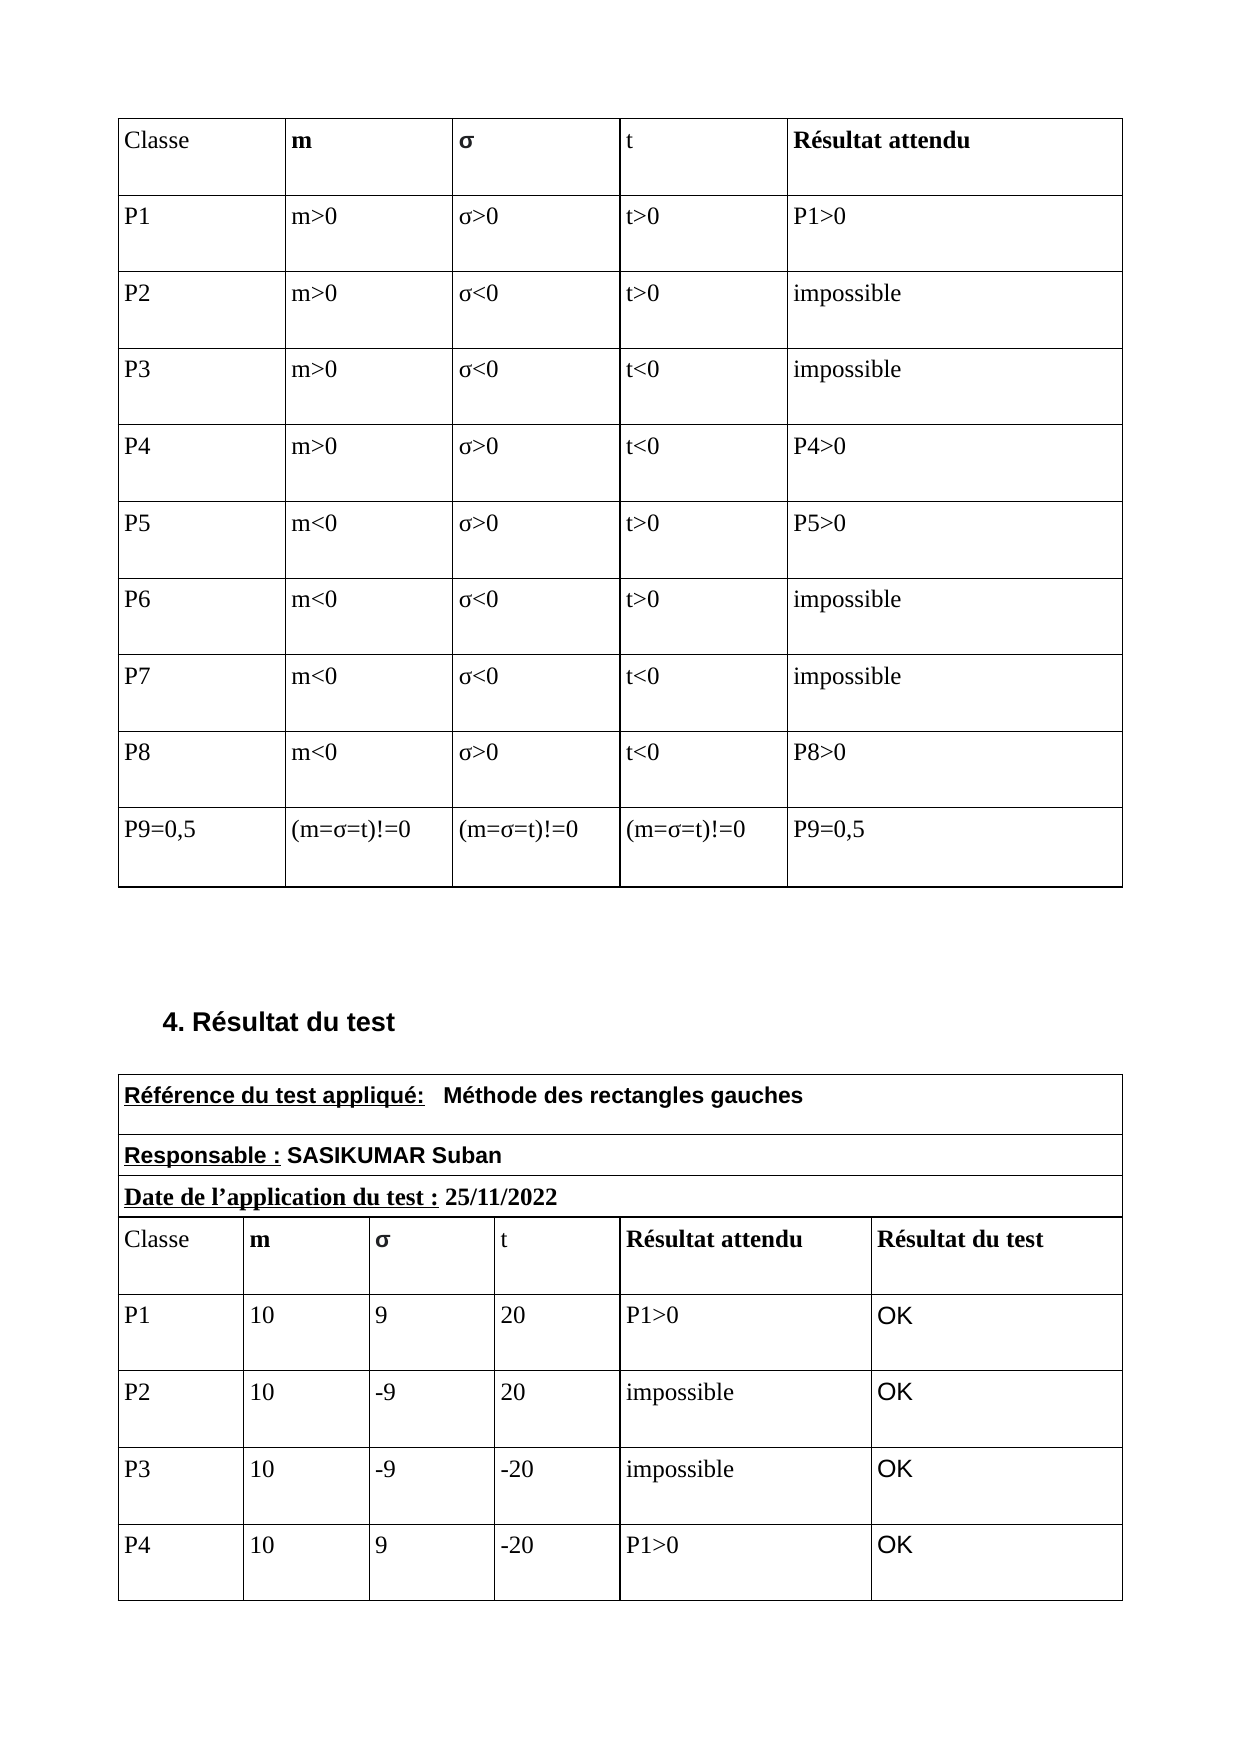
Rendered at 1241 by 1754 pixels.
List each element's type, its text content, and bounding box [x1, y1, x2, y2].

table_cell m>0 [286, 272, 452, 348]
table_header Résultat du test [872, 1218, 1122, 1294]
table_header Classe [119, 1218, 243, 1294]
table_cell P6 [119, 579, 285, 654]
table_cell P1 [119, 1295, 243, 1370]
table_cell -20 [495, 1525, 619, 1600]
table_cell P1 [119, 196, 285, 271]
table_cell P9=0,5 [119, 808, 285, 886]
table_cell σ<0 [453, 349, 619, 424]
table_cell 20 [495, 1295, 619, 1370]
table_cell t<0 [621, 655, 787, 731]
table_cell 20 [495, 1371, 619, 1447]
table_cell σ>0 [453, 502, 619, 577]
table_cell (m=σ=t)!=0 [286, 808, 452, 886]
table_cell t<0 [621, 425, 787, 501]
table_cell P4>0 [788, 425, 1122, 501]
table_cell impossible [621, 1448, 871, 1523]
table_header Classe [119, 119, 285, 195]
table_cell impossible [788, 579, 1122, 654]
table_cell Responsable : SASIKUMAR Suban [119, 1135, 1122, 1175]
table_cell OK [872, 1448, 1122, 1523]
table_cell (m=σ=t)!=0 [453, 808, 619, 886]
table_cell P1>0 [788, 196, 1122, 271]
table_header t [495, 1218, 619, 1294]
table_cell 10 [244, 1448, 369, 1523]
table_cell Date de l’application du test : 25/11/2022 [119, 1176, 1122, 1216]
table_cell OK [872, 1295, 1122, 1370]
table_cell P8>0 [788, 732, 1122, 807]
table_cell 9 [370, 1295, 494, 1370]
table_cell P1>0 [621, 1525, 871, 1600]
table_cell P3 [119, 349, 285, 424]
table_cell t<0 [621, 349, 787, 424]
table_header Résultat attendu [788, 119, 1122, 195]
table_cell σ>0 [453, 425, 619, 501]
table_cell -20 [495, 1448, 619, 1523]
table_cell m>0 [286, 196, 452, 271]
table_cell P2 [119, 1371, 243, 1447]
table_cell P9=0,5 [788, 808, 1122, 886]
table_cell OK [872, 1525, 1122, 1600]
table_header t [621, 119, 787, 195]
table_cell 10 [244, 1371, 369, 1447]
table_cell m<0 [286, 579, 452, 654]
table_cell -9 [370, 1371, 494, 1447]
table_header σ [370, 1218, 494, 1294]
table_header m [286, 119, 452, 195]
table_cell t<0 [621, 732, 787, 807]
table_cell m>0 [286, 425, 452, 501]
table_cell P5 [119, 502, 285, 577]
table_cell impossible [788, 272, 1122, 348]
table_cell -9 [370, 1448, 494, 1523]
table_cell σ>0 [453, 732, 619, 807]
table_cell P3 [119, 1448, 243, 1523]
table_header Résultat attendu [621, 1218, 871, 1294]
table_cell m<0 [286, 502, 452, 577]
table_cell t>0 [621, 579, 787, 654]
table_cell m>0 [286, 349, 452, 424]
table_cell OK [872, 1371, 1122, 1447]
table_cell m<0 [286, 732, 452, 807]
table_cell 10 [244, 1525, 369, 1600]
table_cell t>0 [621, 272, 787, 348]
table_cell P2 [119, 272, 285, 348]
table_cell t>0 [621, 196, 787, 271]
table_cell P5>0 [788, 502, 1122, 577]
table_header m [244, 1218, 369, 1294]
table_cell σ<0 [453, 272, 619, 348]
table_cell 10 [244, 1295, 369, 1370]
table_cell P7 [119, 655, 285, 731]
table_cell m<0 [286, 655, 452, 731]
table_header Référence du test appliqué: Méthode des rectangles gauches [119, 1075, 1122, 1134]
table_cell P8 [119, 732, 285, 807]
table_cell impossible [788, 349, 1122, 424]
table_cell t>0 [621, 502, 787, 577]
table_cell P4 [119, 425, 285, 501]
table_cell P4 [119, 1525, 243, 1600]
table_header σ [453, 119, 619, 195]
table_cell 9 [370, 1525, 494, 1600]
table_cell σ>0 [453, 196, 619, 271]
table_cell P1>0 [621, 1295, 871, 1370]
list Résultat du test [162, 1006, 1122, 1037]
table_cell σ<0 [453, 655, 619, 731]
table_cell σ<0 [453, 579, 619, 654]
table_cell impossible [621, 1371, 871, 1447]
table_cell (m=σ=t)!=0 [621, 808, 787, 886]
table_cell impossible [788, 655, 1122, 731]
